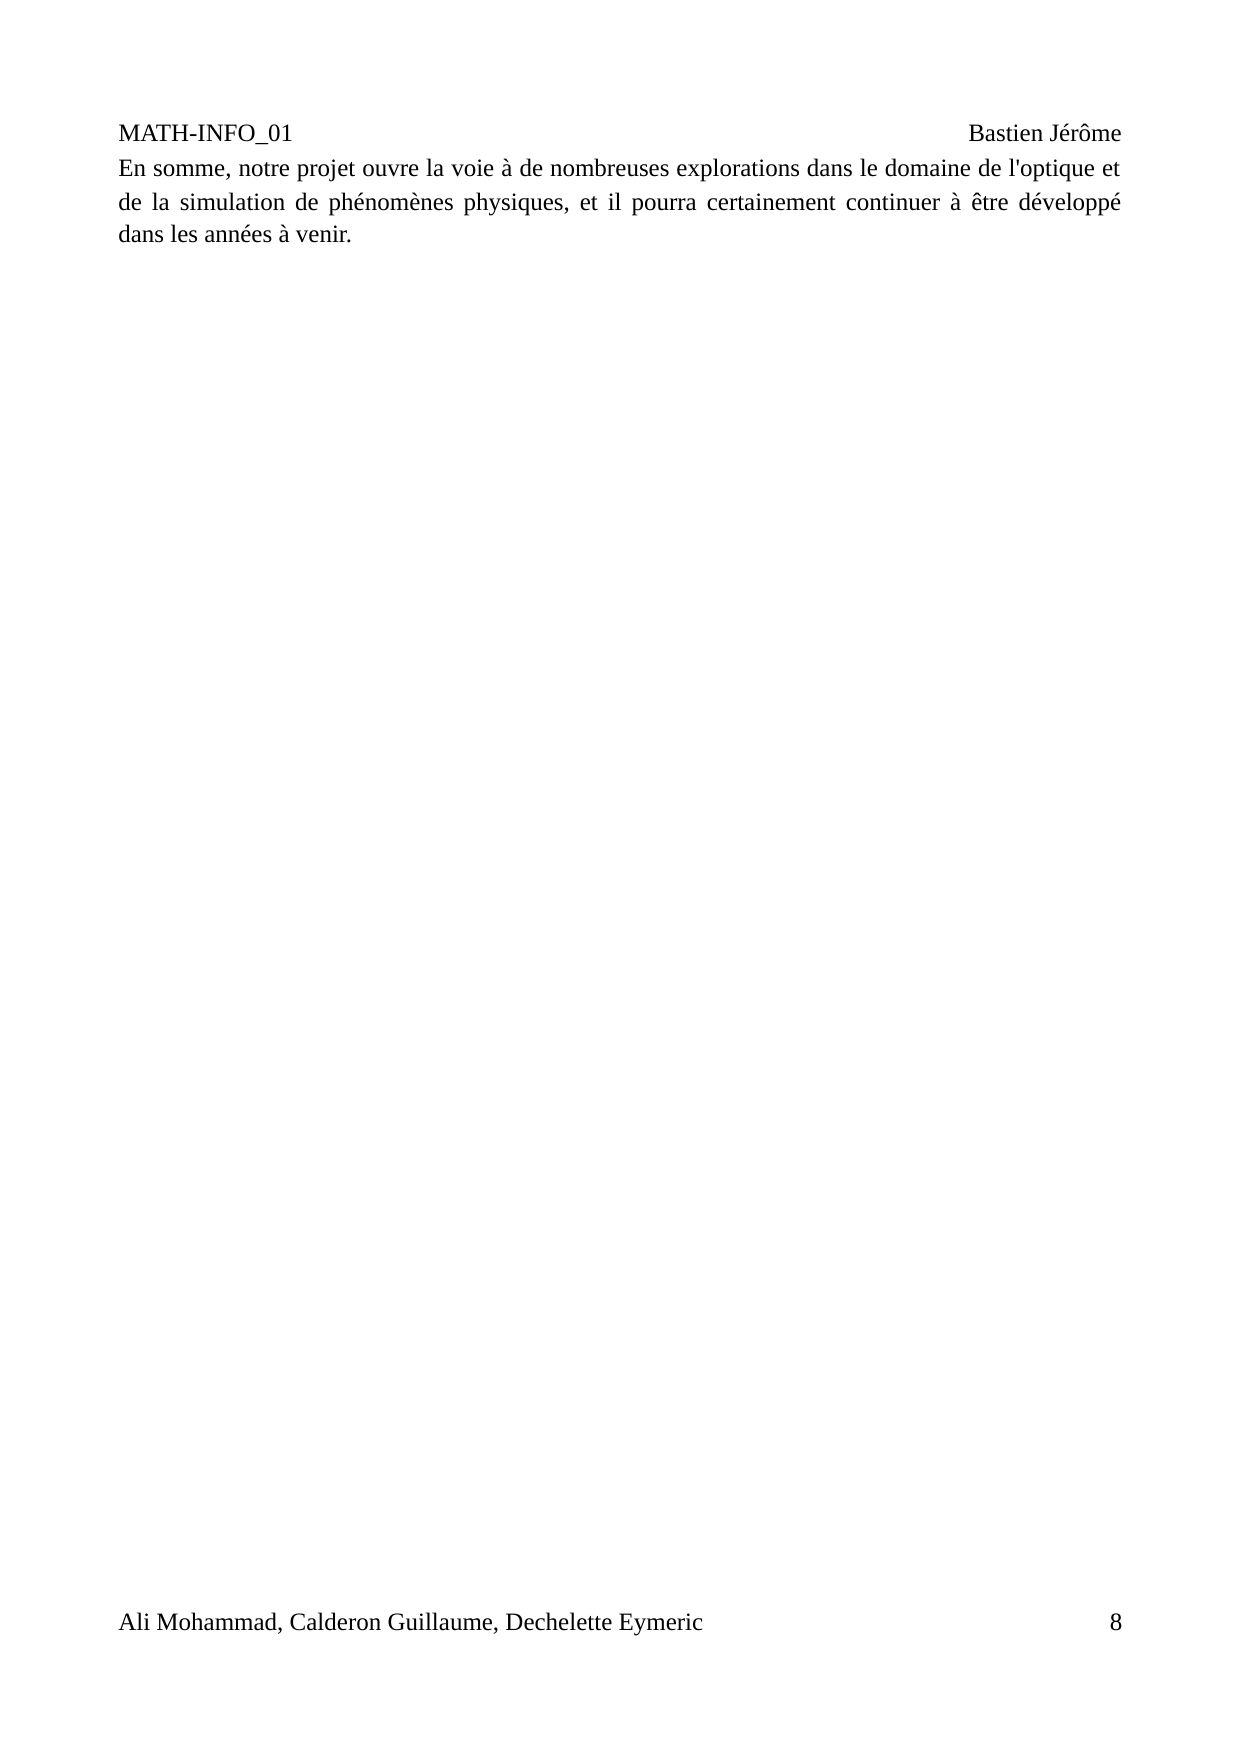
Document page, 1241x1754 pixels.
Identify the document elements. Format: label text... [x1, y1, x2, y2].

text En somme, notre projet ouvre la voie à de nombreuses explorations dans le domaine de l'optique et de la simulation de phénomènes physiques, et il pourra certainement continuer à être développé dans les années à venir. [118, 153, 1122, 248]
